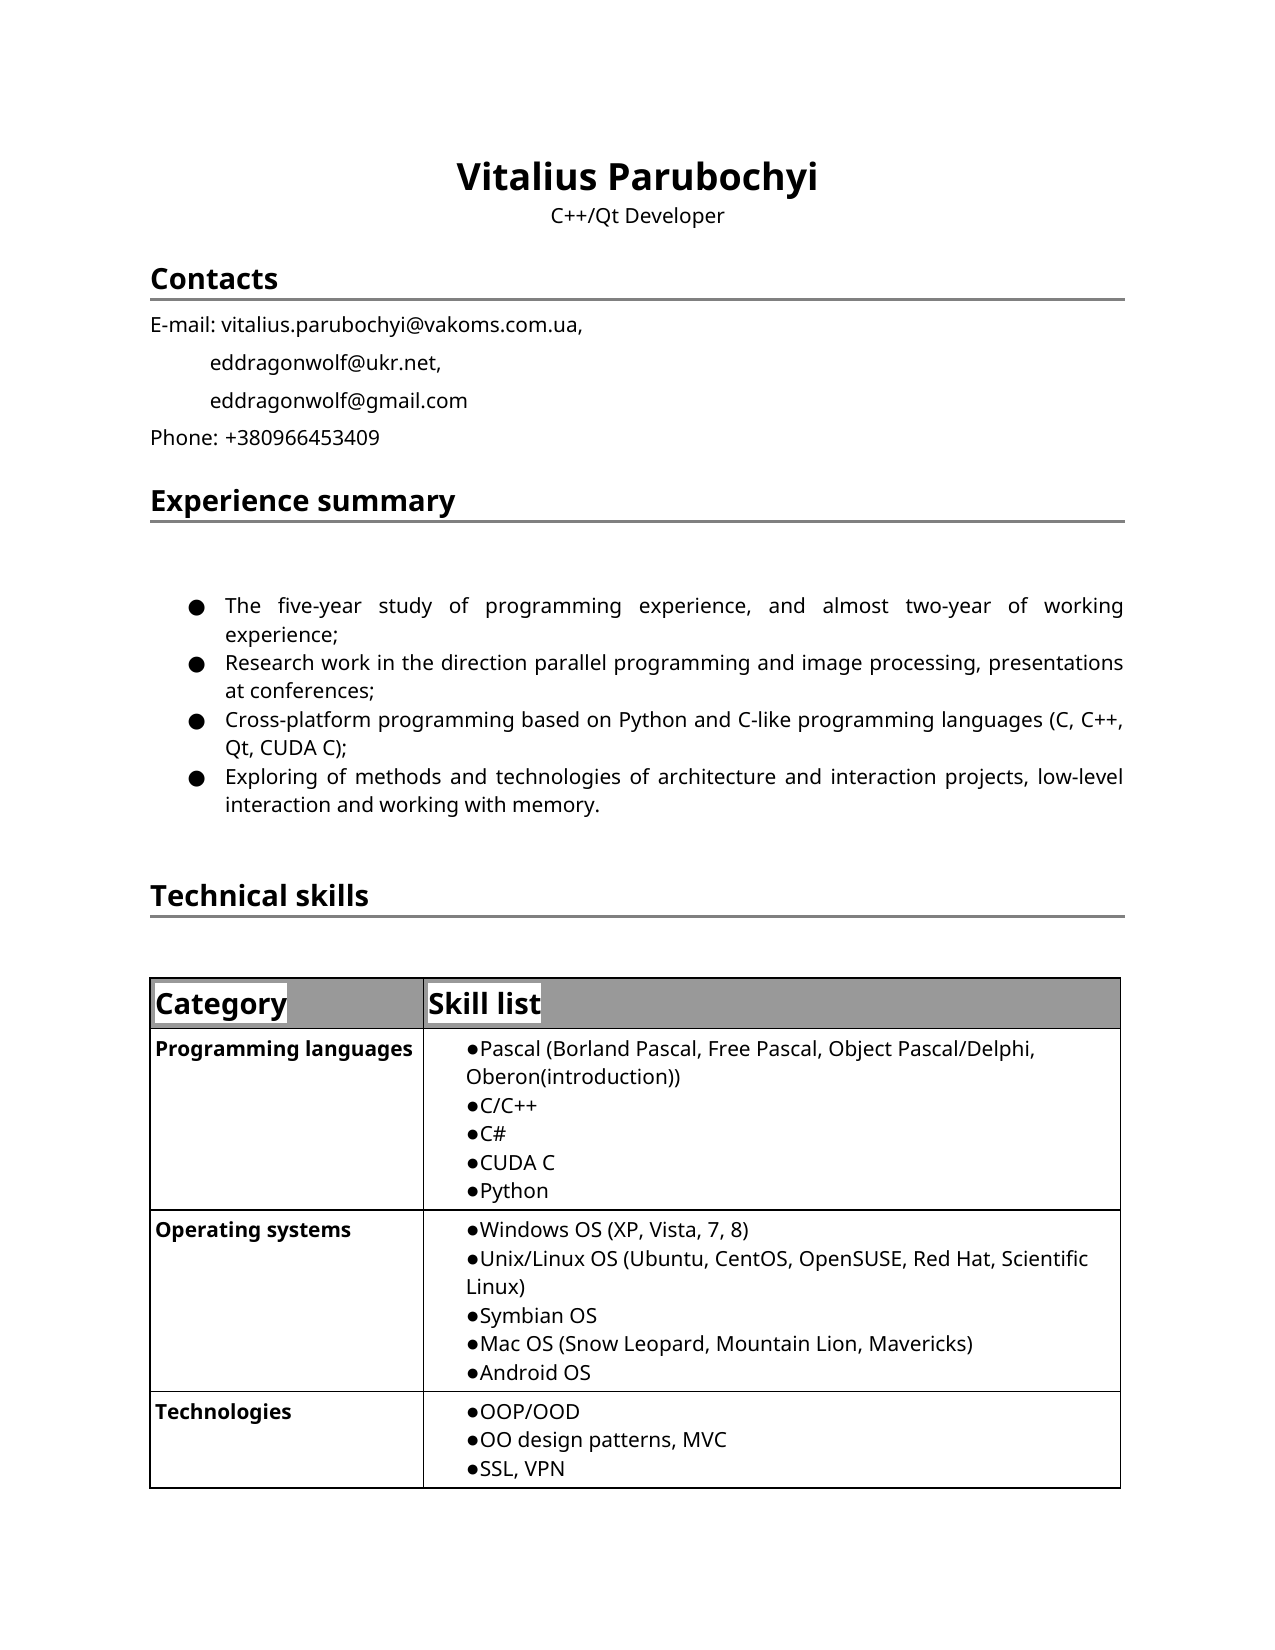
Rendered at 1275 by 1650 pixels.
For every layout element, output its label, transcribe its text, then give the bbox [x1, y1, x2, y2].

text C++/Qt Developer [150, 201, 550, 229]
table_cell Technologies [151, 1392, 423, 1487]
text Vitalius Parubochyi [819, 150, 1125, 201]
list The five-year study of programming experience, and almost two-year of working experience; [338, 620, 1125, 648]
text Experience summary [456, 480, 1125, 520]
list Exploring of methods and technologies of architecture and interaction projects, low-level interaction and working with memory. [600, 790, 1125, 819]
text E-mail: vitalius.parubochyi@vakoms.com.ua, [583, 310, 1125, 338]
list The five-year study of programming experience, and almost two-year of working experience; [187, 591, 225, 648]
text Vitalius Parubochyi [150, 150, 456, 201]
text Technical skills [369, 876, 1125, 915]
text eddragonwolf@ukr.net, [442, 348, 1125, 376]
list Research work in the direction parallel programming and image processing, presentations at conferences; [374, 677, 1125, 705]
table_header Skill list [424, 979, 1120, 1028]
text C++/Qt Developer [725, 201, 1125, 229]
list Research work in the direction parallel programming and image processing, presentations at conferences; [187, 648, 225, 705]
text Contacts [278, 258, 1125, 298]
table_cell Windows OS (XP, Vista, 7, 8) Unix/Linux OS (Ubuntu, CentOS, OpenSUSE, Red Hat, Scientific Linux) Symbian OS Mac OS (Snow Leopard, Mountain Lion, Mavericks) Android OS [424, 1211, 1120, 1391]
text eddragonwolf@gmail.com [468, 386, 1125, 414]
table_cell Pascal (Borland Pascal, Free Pascal, Object Pascal/Delphi, Oberon(introduction)) C/C++ C# CUDA C Python [424, 1029, 1120, 1209]
list Cross-platform programming based on Python and C-like programming languages (С, С++, Qt, CUDA C); [187, 705, 1125, 762]
table_cell OOP/OOD OO design patterns, MVC SSL, VPN GPGPU RPC [424, 1392, 1120, 1487]
table_cell Operating systems [151, 1211, 423, 1391]
table_cell Programming languages [151, 1029, 423, 1209]
text Phone: +380966453409 [150, 423, 1125, 452]
table_header Category [151, 979, 423, 1028]
